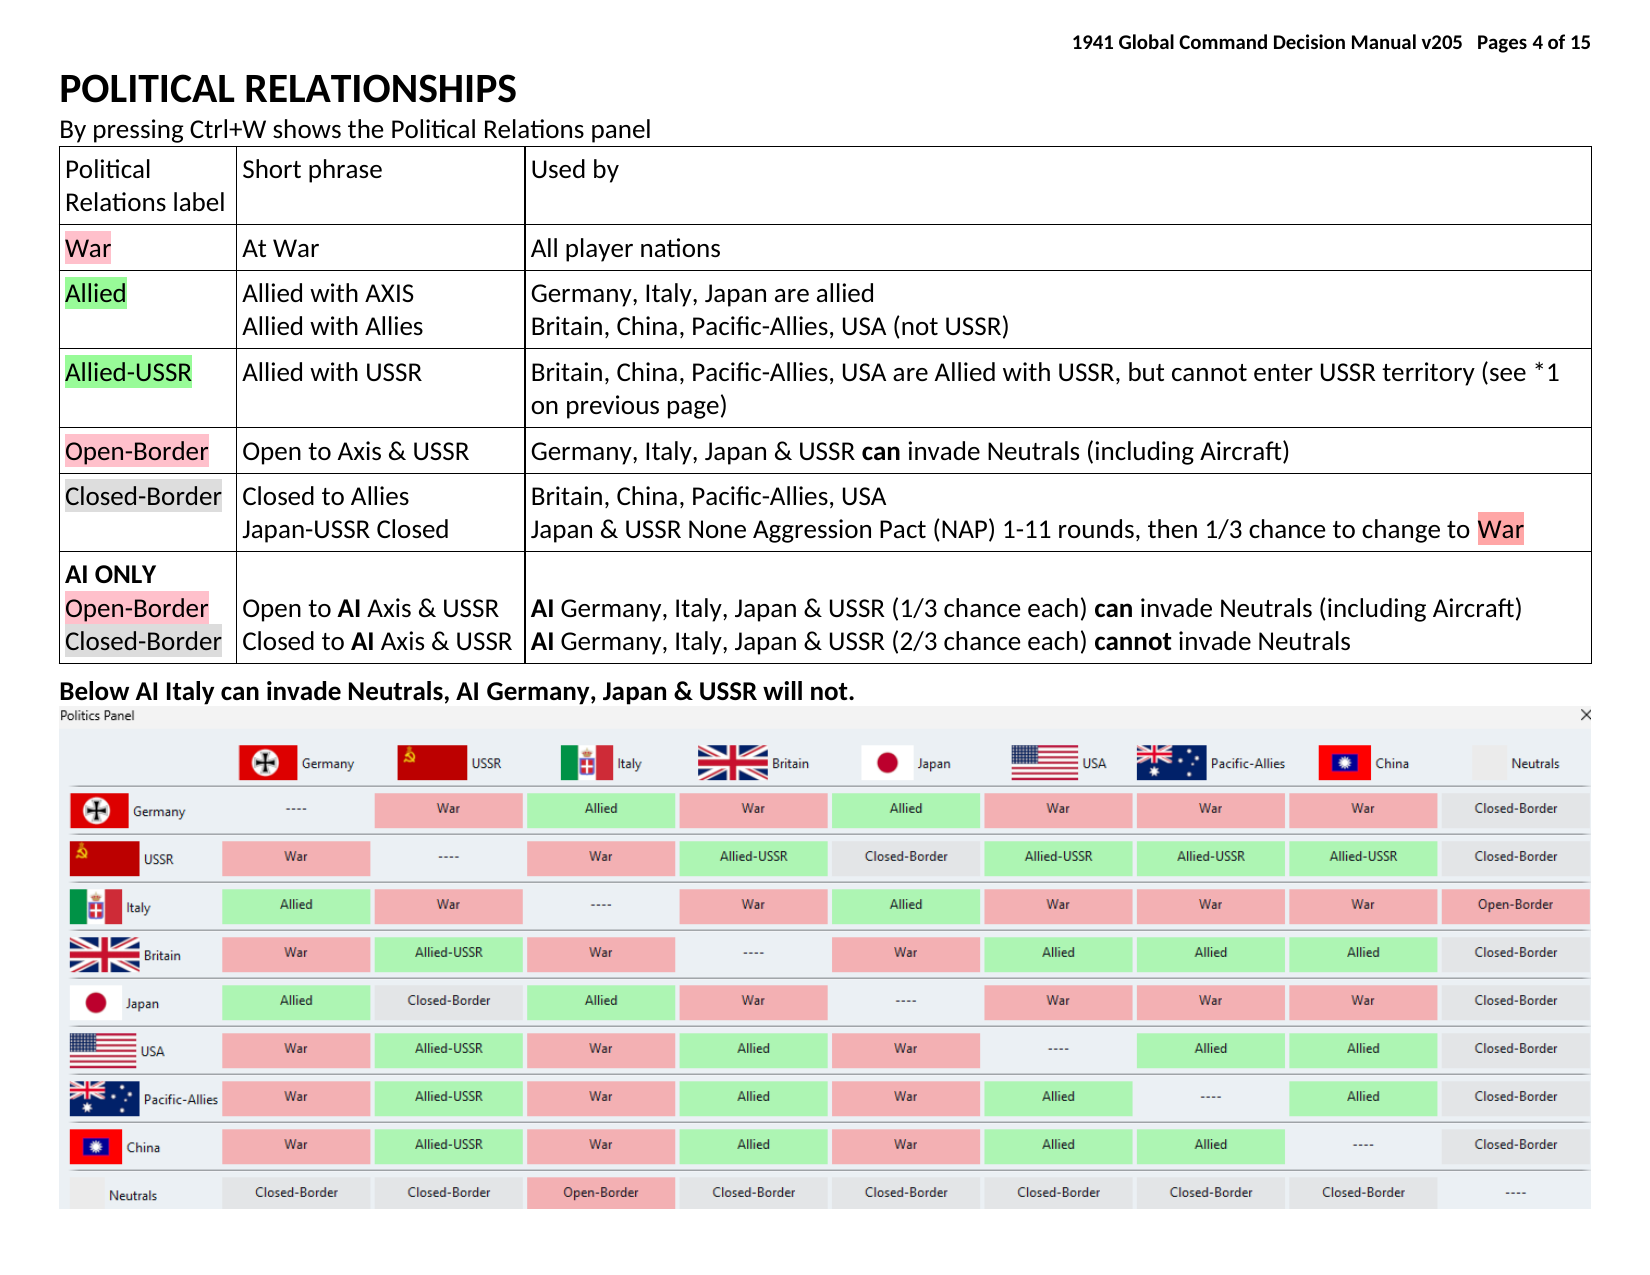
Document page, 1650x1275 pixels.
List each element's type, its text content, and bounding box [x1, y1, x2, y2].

table_cell Allied with AXIS Allied with Allies [237, 271, 524, 348]
table_cell Open-Border [60, 428, 236, 472]
text Below AI Italy can invade Neutrals, AI Germany, Japan & USSR will not. [59, 674, 1591, 706]
table_cell Allied with USSR [237, 349, 524, 427]
text POLITICAL RELATIONSHIPS [59, 62, 1591, 113]
table_cell AI ONLY Open-Border Closed-Border [60, 552, 236, 662]
table_cell Closed to Allies Japan-USSR Closed [237, 474, 524, 551]
table_header Political Relations label [60, 147, 236, 224]
table_cell Open to Axis & USSR [237, 428, 524, 472]
table_cell Allied-USSR [60, 349, 236, 427]
table_cell Closed-Border [60, 474, 236, 551]
table_cell Germany, Italy, Japan are allied Britain, China, Pacific-Allies, USA (not USSR) [526, 271, 1591, 348]
table_cell Germany, Italy, Japan & USSR can invade Neutrals (including Aircraft) [526, 428, 1591, 472]
table_cell All player nations [526, 225, 1591, 270]
table_cell War [60, 225, 236, 270]
table_cell Britain, China, Pacific-Allies, USA are Allied with USSR, but cannot enter USSR territory (see *1 on previous page) [526, 349, 1591, 427]
table_cell Britain, China, Pacific-Allies, USA Japan & USSR None Aggression Pact (NAP) 1-11 rounds, then 1/3 chance to change to War [526, 474, 1591, 551]
text By pressing Ctrl+W shows the Political Relations panel [59, 113, 1591, 146]
picture [59, 706, 1591, 1209]
table_cell Allied [60, 271, 236, 348]
table_cell AI Germany, Italy, Japan & USSR (1/3 chance each) can invade Neutrals (including Aircraft) AI Germany, Italy, Japan & USSR (2/3 chance each) cannot invade Neutrals [526, 552, 1591, 662]
table_cell Open to AI Axis & USSR Closed to AI Axis & USSR [237, 552, 524, 662]
table_header Short phrase [237, 147, 524, 224]
table_header Used by [526, 147, 1591, 224]
table_cell At War [237, 225, 524, 270]
